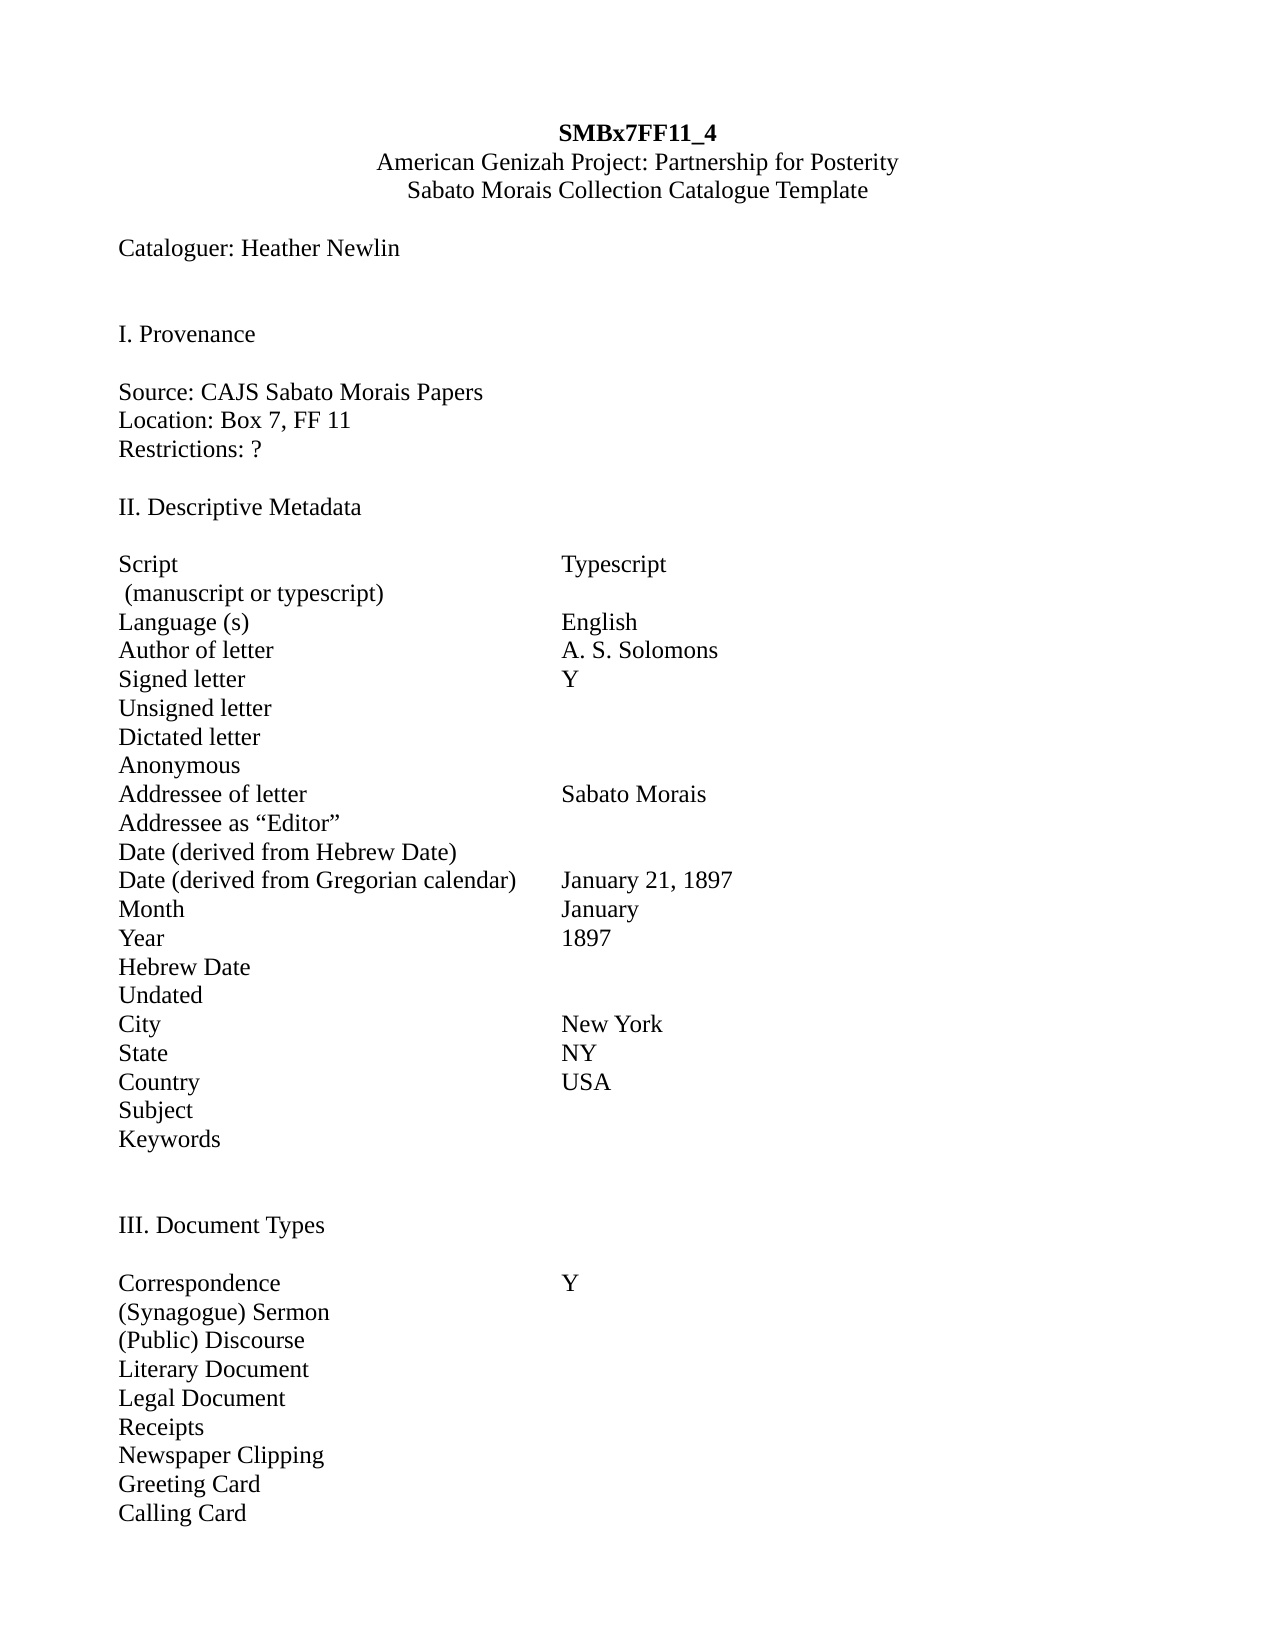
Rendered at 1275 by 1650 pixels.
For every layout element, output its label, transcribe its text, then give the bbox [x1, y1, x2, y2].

text Addressee of letter Sabato Morais [118, 779, 1157, 808]
text City New York [118, 1009, 1157, 1038]
text Dictated letter [118, 722, 1157, 751]
text Undated [118, 981, 1157, 1009]
text Cataloguer: Heather Newlin [118, 233, 1157, 262]
text American Genizah Project: Partnership for Posterity [118, 147, 1157, 176]
text SMBx7FF11_4 [118, 118, 1157, 147]
text Receipts [118, 1412, 1157, 1441]
text Month January [118, 894, 1157, 923]
text Source: CAJS Sabato Morais Papers [118, 377, 1157, 406]
text Sabato Morais Collection Catalogue Template [118, 176, 1157, 204]
text Keywords [118, 1124, 1157, 1153]
text Calling Card [118, 1498, 1157, 1527]
text (manuscript or typescript) [118, 578, 1157, 607]
text Date (derived from Hebrew Date) [118, 837, 1157, 866]
text Country USA [118, 1067, 1157, 1096]
text Hebrew Date [118, 952, 1157, 981]
text Location: Box 7, FF 11 [118, 406, 1157, 434]
text I. Provenance [118, 319, 1157, 348]
text Restrictions: ? [118, 434, 1157, 463]
text Author of letter A. S. Solomons [118, 636, 1157, 664]
text Literary Document [118, 1354, 1157, 1383]
text Script Typescript [118, 549, 1157, 578]
text Greeting Card [118, 1469, 1157, 1498]
text Subject [118, 1096, 1157, 1124]
text Language (s) English [118, 607, 1157, 636]
text (Public) Discourse [118, 1326, 1157, 1354]
text Year 1897 [118, 923, 1157, 952]
text Addressee as “Editor” [118, 808, 1157, 837]
text II. Descriptive Metadata [118, 492, 1157, 521]
text (Synagogue) Sermon [118, 1297, 1157, 1326]
text III. Document Types [118, 1211, 1157, 1239]
text Legal Document [118, 1383, 1157, 1412]
text Correspondence Y [118, 1268, 1157, 1297]
text Unsigned letter [118, 693, 1157, 722]
text State NY [118, 1038, 1157, 1067]
text Anonymous [118, 751, 1157, 779]
text Signed letter Y [118, 664, 1157, 693]
text Newspaper Clipping [118, 1441, 1157, 1469]
text Date (derived from Gregorian calendar) January 21, 1897 [118, 866, 1157, 894]
